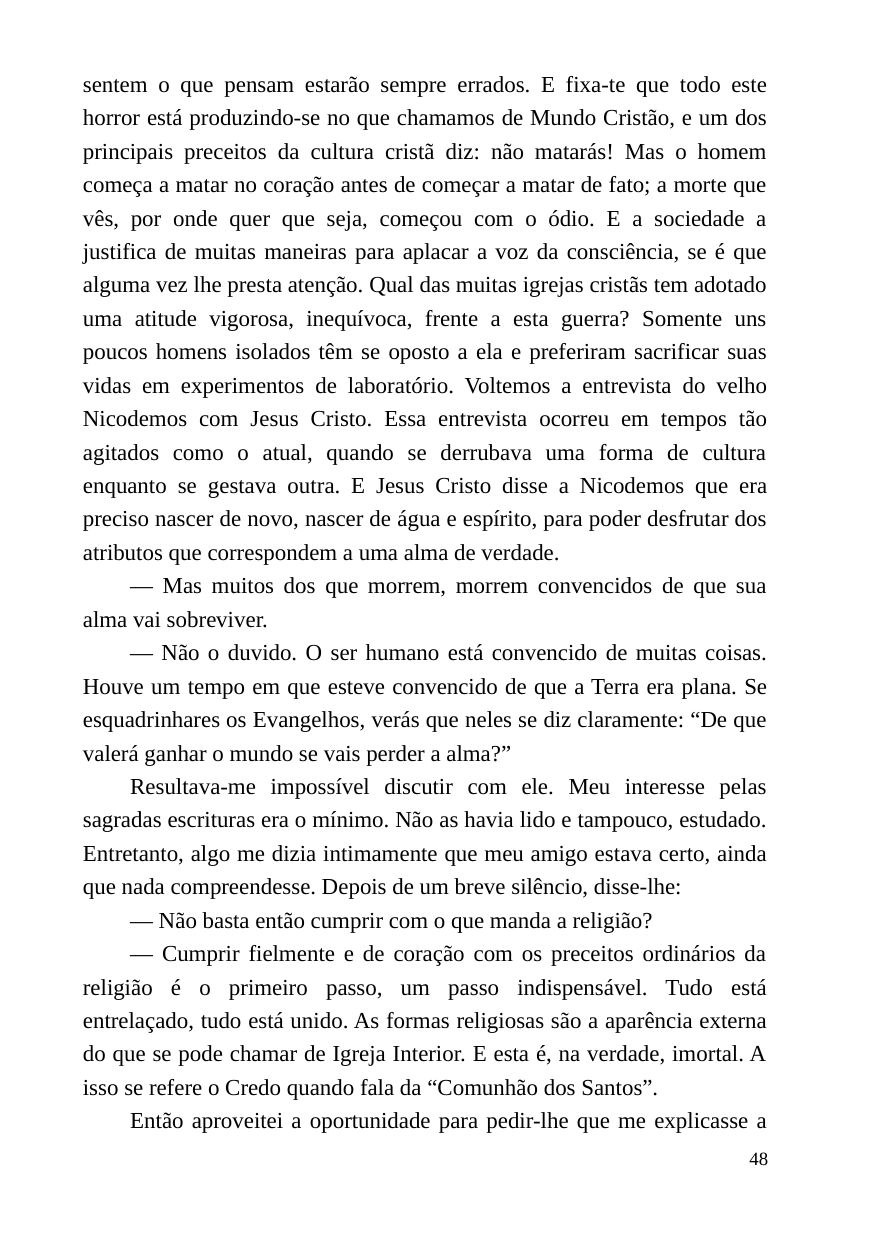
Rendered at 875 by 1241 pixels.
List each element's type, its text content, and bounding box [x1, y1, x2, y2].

text Resultava-me impossível discutir com ele. Meu interesse pelas sagradas escrituras era o mínimo. Não as havia lido e tampouco, estudado. Entretanto, algo me dizia intimamente que meu amigo estava certo, ainda que nada compreendesse. Depois de um breve silêncio, disse-lhe: [83, 773, 768, 900]
text Então aproveitei a oportunidade para pedir-lhe que me explicasse a [83, 1107, 768, 1134]
text — Mas muitos dos que morrem, morrem convencidos de que sua alma vai sobreviver. [83, 572, 768, 632]
text — Não basta então cumprir com o que manda a religião? [83, 907, 768, 933]
text sentem o que pensam estarão sempre errados. E fixa-te que todo este horror está produzindo-se no que chamamos de Mundo Cristão, e um dos principais preceitos da cultura cristã diz: não matarás! Mas o homem começa a matar no coração antes de começar a matar de fato; a morte que vês, por onde quer que seja, começou com o ódio. E a sociedade a justifica de muitas maneiras para aplacar a voz da consciência, se é que alguma vez lhe presta atenção. Qual das muitas igrejas cristãs tem adotado uma atitude vigorosa, inequívoca, frente a esta guerra? Somente uns poucos homens isolados têm se oposto a ela e preferiram sacrificar suas vidas em experimentos de laboratório. Voltemos a entrevista do velho Nicodemos com Jesus Cristo. Essa entrevista ocorreu em tempos tão agitados como o atual, quando se derrubava uma forma de cultura enquanto se gestava outra. E Jesus Cristo disse a Nicodemos que era preciso nascer de novo, nascer de água e espírito, para poder desfrutar dos atributos que correspondem a uma alma de verdade. [83, 71, 768, 565]
text — Não o duvido. O ser humano está convencido de muitas coisas. Houve um tempo em que esteve convencido de que a Terra era plana. Se esquadrinhares os Evangelhos, verás que neles se diz claramente: “De que valerá ganhar o mundo se vais perder a alma?” [83, 639, 768, 766]
text — Cumprir fielmente e de coração com os preceitos ordinários da religião é o primeiro passo, um passo indispensável. Tudo está entrelaçado, tudo está unido. As formas religiosas são a aparência externa do que se pode chamar de Igreja Interior. E esta é, na verdade, imortal. A isso se refere o Credo quando fala da “Comunhão dos Santos”. [83, 940, 768, 1100]
